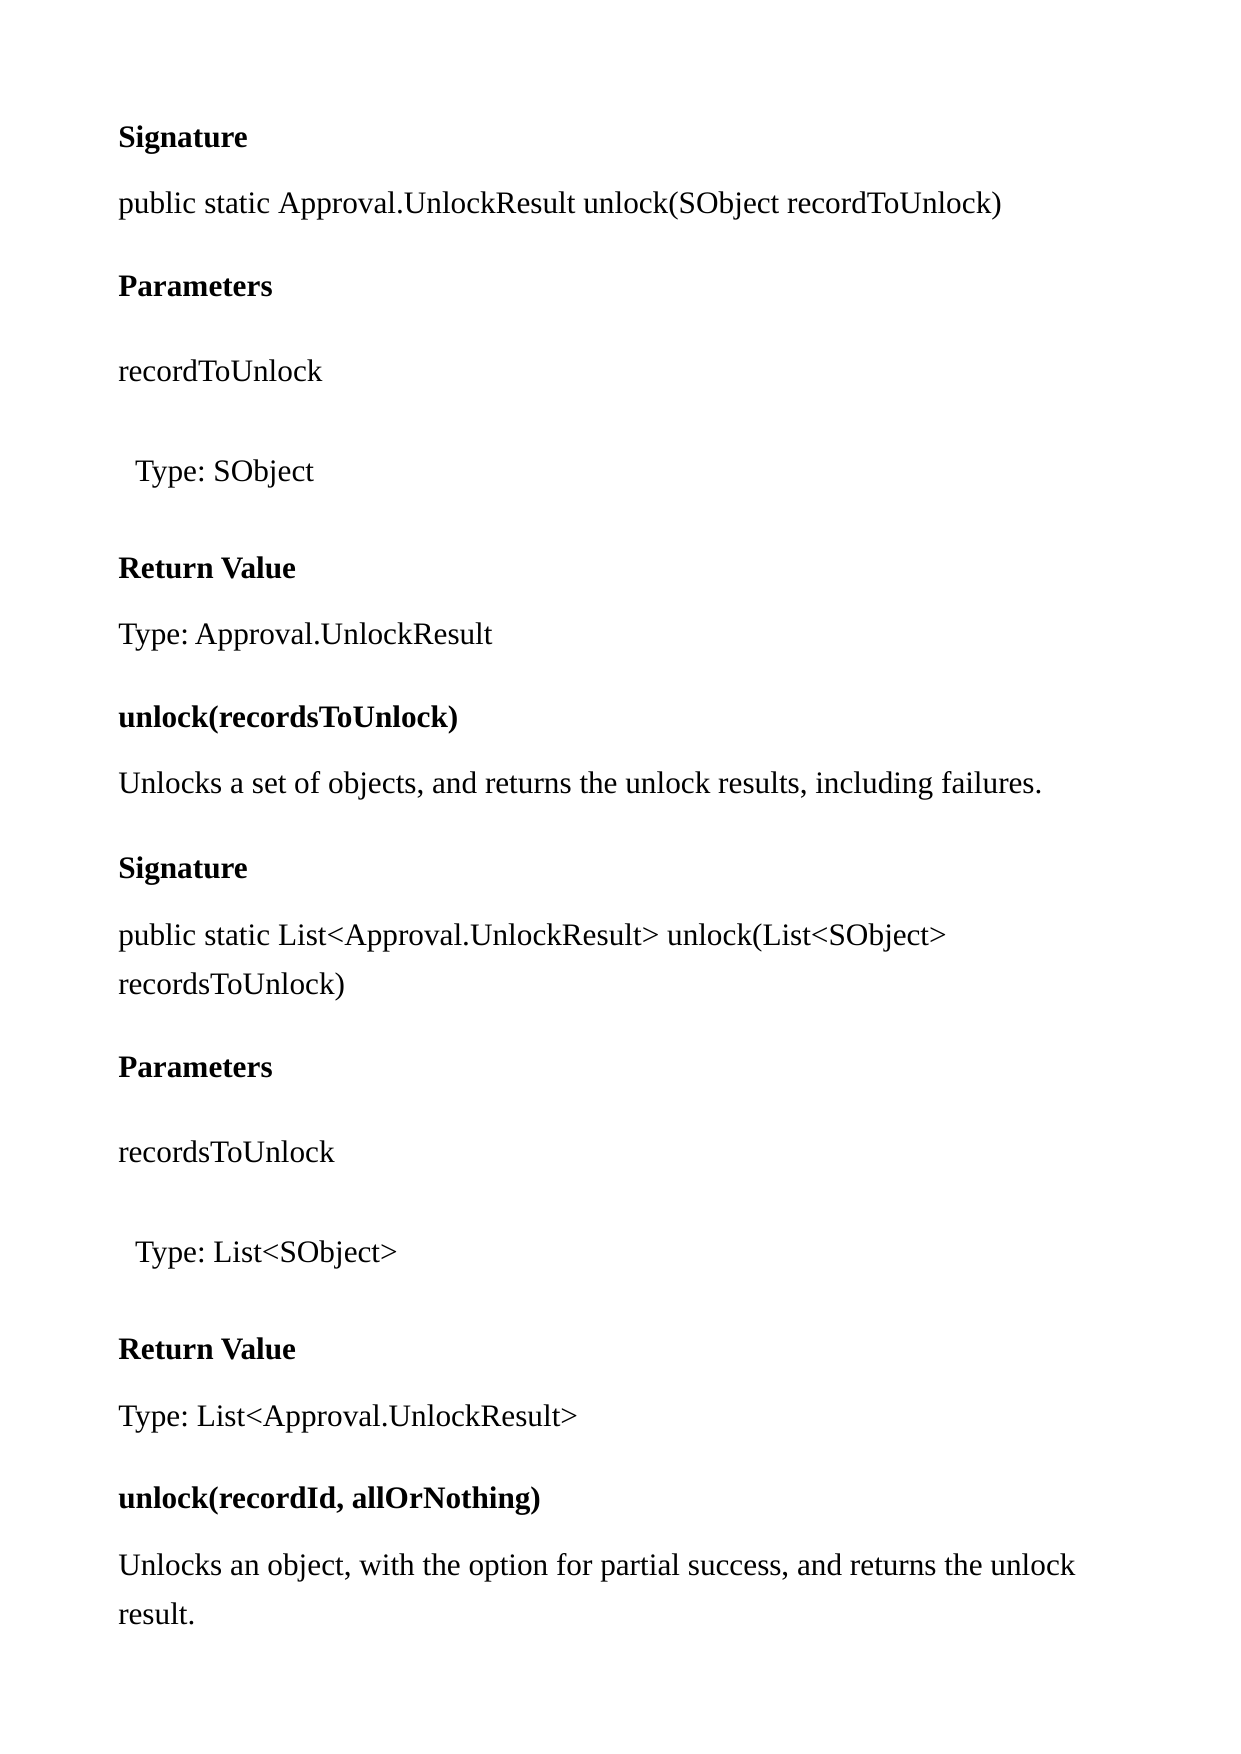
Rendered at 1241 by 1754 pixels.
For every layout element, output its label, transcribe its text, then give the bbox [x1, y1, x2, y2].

text Unlocks an object, with the option for partial success, and returns the unlock result. [118, 1546, 1122, 1632]
text recordToUnlock [118, 352, 1122, 388]
text Unlocks a set of objects, and returns the unlock results, including failures. [118, 765, 1122, 801]
text Type: List<Approval.UnlockResult> [118, 1397, 1122, 1433]
text recordsToUnlock [118, 1133, 1122, 1169]
subtitle Return Value [118, 1331, 1122, 1367]
subtitle unlock(recordId, allOrNothing) [118, 1480, 1122, 1516]
text Type: Approval.UnlockResult [118, 616, 1122, 652]
subtitle unlock(recordsToUnlock) [118, 698, 1122, 734]
subtitle Signature [118, 118, 1122, 154]
text Type: List<SObject> [135, 1233, 1122, 1269]
subtitle Parameters [118, 267, 1122, 303]
subtitle Parameters [118, 1048, 1122, 1084]
text public static List<Approval.UnlockResult> unlock(List<SObject> recordsToUnlock) [118, 916, 1122, 1002]
text Type: SObject [135, 452, 1122, 488]
subtitle Return Value [118, 549, 1122, 585]
text public static Approval.UnlockResult unlock(SObject recordToUnlock) [118, 184, 1122, 220]
subtitle Signature [118, 850, 1122, 886]
